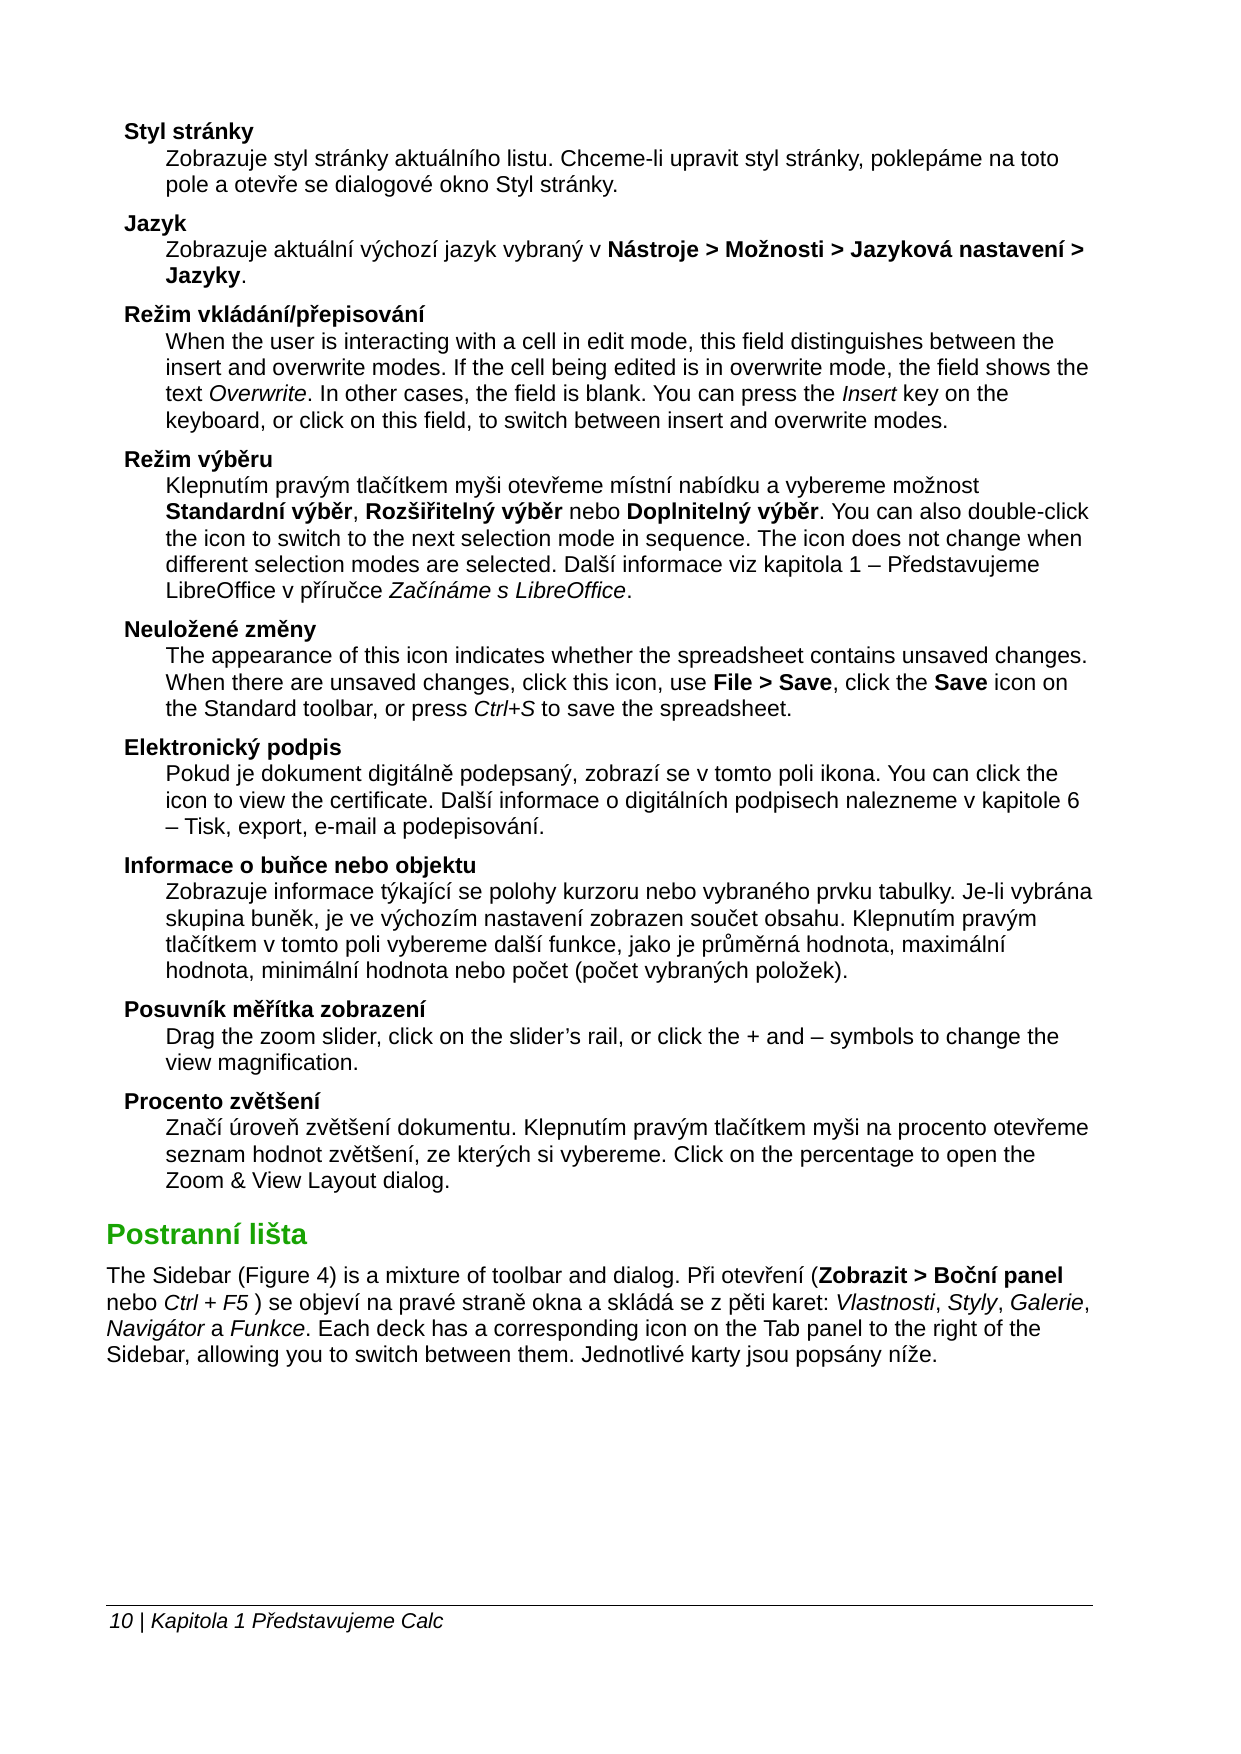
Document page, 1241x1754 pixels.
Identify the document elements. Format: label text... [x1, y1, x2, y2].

text When the user is interacting with a cell in edit mode, this field distinguishes between the insert and overwrite modes. If the cell being edited is in overwrite mode, the field shows the text Overwrite. In other cases, the field is blank. You can press the Insert key on the keyboard, or click on this field, to switch between insert and overwrite modes. [165, 328, 1093, 433]
text Režim vkládání/přepisování [124, 301, 1093, 328]
text Styl stránky [124, 118, 1093, 144]
text Klepnutím pravým tlačítkem myši otevřeme místní nabídku a vybereme možnost Standardní výběr, Rozšiřitelný výběr nebo Doplnitelný výběr. You can also double-click the icon to switch to the next selection mode in sequence. The icon does not change when different selection modes are selected. Další informace viz kapitola 1 – Představujeme LibreOffice v příručce Začínáme s LibreOffice. [165, 472, 1093, 604]
text Pokud je dokument digitálně podepsaný, zobrazí se v tomto poli ikona. You can click the icon to view the certificate. Další informace o digitálních podpisech nalezneme v kapitole 6 – Tisk, export, e-mail a podepisování. [165, 760, 1093, 839]
text Zobrazuje informace týkající se polohy kurzoru nebo vybraného prvku tabulky. Je-li vybrána skupina buněk, je ve výchozím nastavení zobrazen součet obsahu. Klepnutím pravým tlačítkem v tomto poli vybereme další funkce, jako je průměrná hodnota, maximální hodnota, minimální hodnota nebo počet (počet vybraných položek). [165, 878, 1093, 984]
text Jazyk [124, 210, 1093, 236]
text Zobrazuje styl stránky aktuálního listu. Chceme-li upravit styl stránky, poklepáme na toto pole a otevře se dialogové okno Styl stránky. [165, 144, 1093, 197]
text Zobrazuje aktuální výchozí jazyk vybraný v Nástroje > Možnosti > Jazyková nastavení > Jazyky. [165, 236, 1093, 289]
text Procento zvětšení [124, 1088, 1093, 1114]
text Značí úroveň zvětšení dokumentu. Klepnutím pravým tlačítkem myši na procento otevřeme seznam hodnot zvětšení, ze kterých si vybereme. Click on the percentage to open the Zoom & View Layout dialog. [165, 1114, 1093, 1193]
text Neuložené změny [124, 616, 1093, 642]
subtitle Postranní lišta [106, 1217, 1093, 1250]
text Elektronický podpis [124, 734, 1093, 760]
text Drag the zoom slider, click on the slider’s rail, or click the + and – symbols to change the view magnification. [165, 1023, 1093, 1075]
text Informace o buňce nebo objektu [124, 852, 1093, 878]
text The appearance of this icon indicates whether the spreadsheet contains unsaved changes. When there are unsaved changes, click this icon, use File > Save, click the Save icon on the Standard toolbar, or press Ctrl+S to save the spreadsheet. [165, 642, 1093, 722]
text Posuvník měřítka zobrazení [124, 996, 1093, 1023]
text The Sidebar (Figure 4) is a mixture of toolbar and dialog. Při otevření (Zobrazit > Boční panel nebo Ctrl + F5 ) se objeví na pravé straně okna a skládá se z pěti karet: Vlastnosti, Styly, Galerie, Navigátor a Funkce. Each deck has a corresponding icon on the Tab panel to the right of the Sidebar, allowing you to switch between them. Jednotlivé karty jsou popsány níže. [106, 1262, 1093, 1368]
text Režim výběru [124, 446, 1093, 472]
